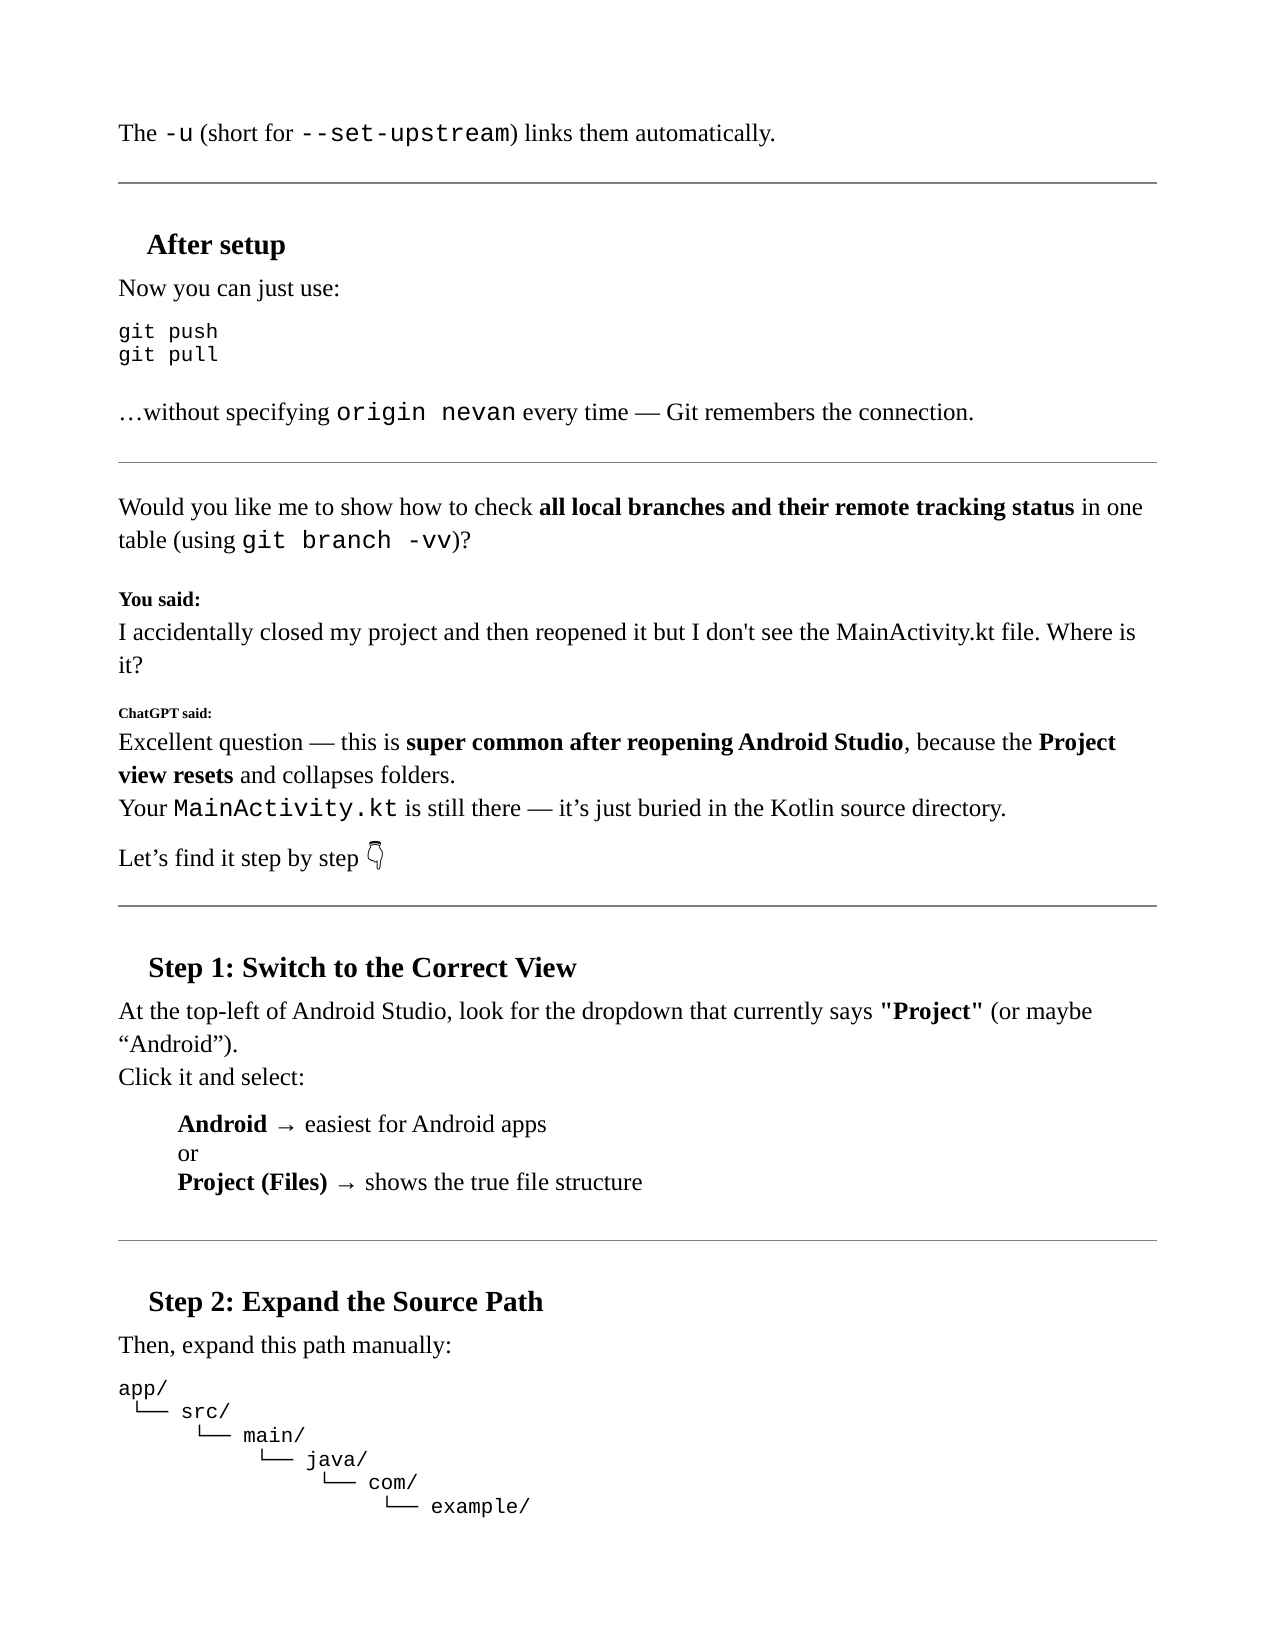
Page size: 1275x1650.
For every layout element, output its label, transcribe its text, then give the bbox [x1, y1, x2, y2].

subtitle ChatGPT said: [118, 704, 1157, 721]
text Android → easiest for Android apps or Project (Files) → shows the true file structure [177, 1109, 1098, 1196]
text └── src/ [118, 1401, 1157, 1425]
text git push [118, 321, 1157, 344]
subtitle 🔁 After setup [118, 227, 1157, 261]
text app/ [118, 1378, 1157, 1401]
text └── java/ [118, 1449, 1157, 1472]
text Now you can just use: [118, 273, 1157, 302]
text …without specifying origin nevan every time — Git remembers the connection. [118, 397, 1157, 428]
text └── example/ [118, 1496, 1157, 1520]
text Then, expand this path manually: [118, 1330, 1157, 1359]
text I accidentally closed my project and then reopened it but I don't see the MainActivity.kt file. Where is it? [118, 617, 1157, 679]
text git pull [118, 344, 1157, 368]
text The -u (short for --set-upstream) links them automatically. [118, 118, 1157, 149]
text Excellent question — this is super common after reopening Android Studio, because the Project view resets and collapses folders. Your MainActivity.kt is still there — it’s just buried in the Kotlin source directory. [118, 727, 1157, 824]
subtitle 🧭 Step 1: Switch to the Correct View [118, 950, 1157, 983]
subtitle You said: [118, 587, 1157, 611]
text Let’s find it step by step 👇 [118, 843, 1157, 872]
subtitle 🧱 Step 2: Expand the Source Path [118, 1284, 1157, 1318]
text └── main/ [118, 1425, 1157, 1449]
text └── com/ [118, 1472, 1157, 1496]
text Would you like me to show how to check all local branches and their remote tracking status in one table (using git branch -vv)? [118, 492, 1157, 556]
text At the top-left of Android Studio, look for the dropdown that currently says "Project" (or maybe “Android”). Click it and select: [118, 996, 1157, 1091]
